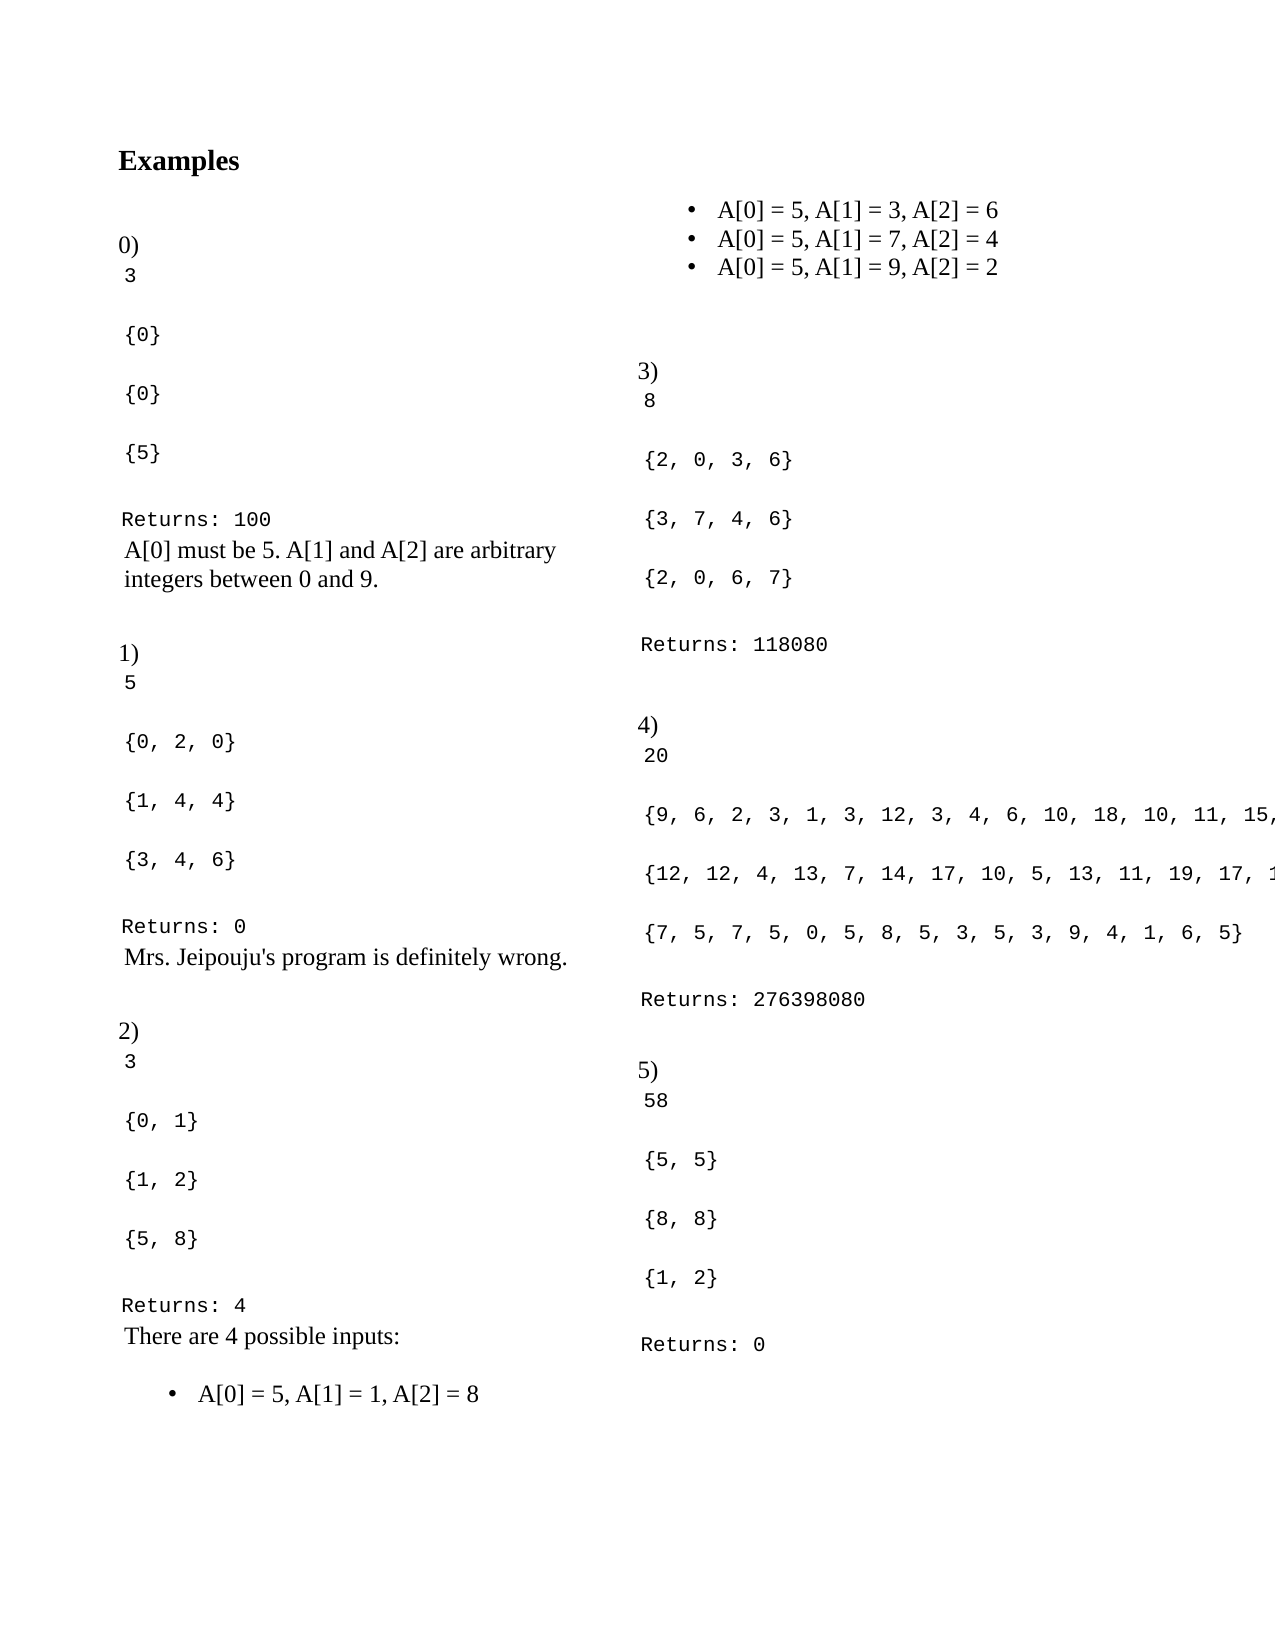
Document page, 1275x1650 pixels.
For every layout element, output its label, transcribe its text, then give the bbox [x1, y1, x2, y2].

table_cell {12, 12, 4, 13, 7, 14, 17, 10, 5, 13, 11, 19, 17, 14, 17, 8} [640, 860, 1275, 919]
table_cell {2, 0, 6, 7} [640, 565, 808, 623]
table_cell [638, 345, 1025, 356]
table_cell {7, 5, 7, 5, 0, 5, 8, 5, 3, 5, 3, 9, 4, 1, 6, 5} [640, 919, 1275, 978]
text 2) [118, 1016, 637, 1045]
table_header 3 [121, 262, 176, 321]
table_cell [118, 627, 637, 638]
table_cell {2, 0, 3, 6} [640, 447, 808, 506]
text 1) [118, 638, 637, 667]
table_cell Returns: 118080 [638, 631, 842, 700]
table_cell Returns: 0 [638, 1331, 780, 1389]
table_cell {8, 8} [640, 1205, 733, 1264]
table_cell {9, 6, 2, 3, 1, 3, 12, 3, 4, 6, 10, 18, 10, 11, 15, 5} [640, 801, 1275, 860]
table_cell {5, 5} [640, 1146, 733, 1205]
table_header 3 [121, 1048, 213, 1107]
table_header [638, 1084, 780, 1331]
table_cell {5} [121, 439, 176, 498]
table_cell {0} [121, 380, 176, 439]
table_cell [638, 1045, 1275, 1055]
table_cell {0, 1} [121, 1107, 213, 1166]
table_cell [638, 700, 842, 711]
table_header [638, 739, 1275, 986]
table_header [118, 1045, 506, 1292]
text 4) [637, 711, 1157, 739]
table_header 5 [121, 670, 251, 728]
table_header [640, 658, 658, 668]
table_header [118, 259, 637, 506]
table_cell {1, 2} [640, 1264, 733, 1323]
table_cell {0} [121, 321, 176, 380]
table_cell {3, 7, 4, 6} [640, 506, 808, 564]
text 5) [637, 1055, 1157, 1084]
table_header There are 4 possible inputs: A[0] = 5, A[1] = 1, A[2] = 8 A[0] = 5, A[1] = 3, A[2] = 6 A[0] = 5, A[1] = 7, A[2] = 4 A[0] = 5, A[1] = 9, A[2] = 2 [121, 1318, 494, 1411]
table_header There are 4 possible inputs: A[0] = 5, A[1] = 1, A[2] = 8 A[0] = 5, A[1] = 3, A[2] = 6 A[0] = 5, A[1] = 7, A[2] = 4 A[0] = 5, A[1] = 9, A[2] = 2 [640, 192, 1013, 314]
subtitle Examples [118, 143, 1157, 177]
table_cell [118, 1006, 589, 1016]
table_header Mrs. Jeipouju's program is definitely wrong. [121, 940, 577, 974]
table_cell Returns: 276398080 [638, 986, 1275, 1045]
text 3) [637, 356, 1157, 385]
table_cell Returns: 0 [118, 913, 589, 1006]
table_cell Returns: 4 [118, 1292, 506, 1414]
table_header [638, 385, 842, 631]
table_header 8 [640, 388, 808, 447]
table_cell {3, 4, 6} [121, 846, 251, 905]
table_cell {1, 4, 4} [121, 788, 251, 846]
text 0) [118, 230, 637, 259]
table_header 58 [640, 1087, 733, 1146]
table_cell {1, 2} [121, 1166, 213, 1225]
table_header [118, 667, 589, 913]
table_cell Returns: 100 [118, 506, 637, 627]
table_cell {0, 2, 0} [121, 729, 251, 787]
table_cell {5, 8} [121, 1225, 213, 1284]
table_cell [638, 189, 1025, 345]
table_header 20 [640, 742, 1275, 801]
table_header A[0] must be 5. A[1] and A[2] are arbitrary integers between 0 and 9. [121, 532, 634, 596]
